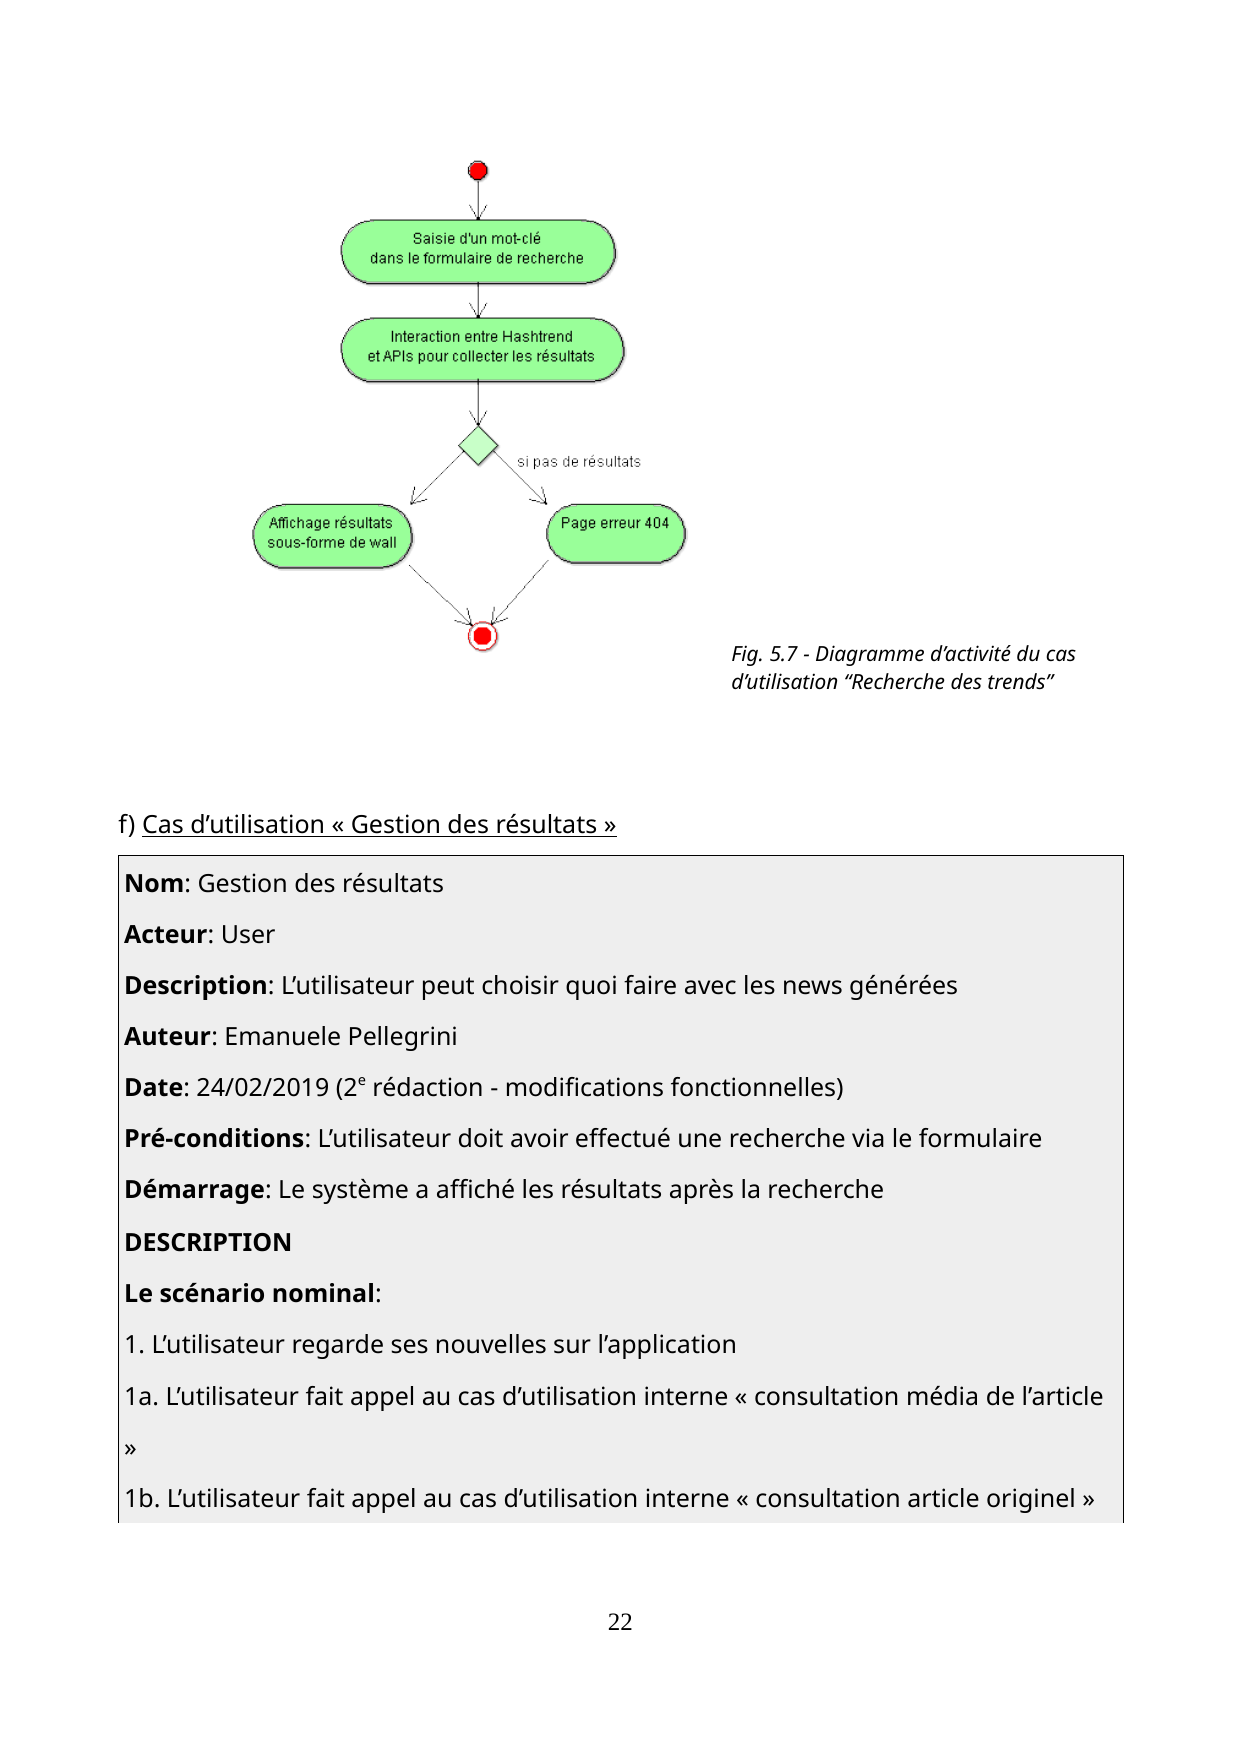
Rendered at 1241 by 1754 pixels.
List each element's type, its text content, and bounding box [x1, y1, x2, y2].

table_cell DESCRIPTION Le scénario nominal: 1. L’utilisateur regarde ses nouvelles sur l’application 1a. L’utilisateur fait appel au cas d’utilisation interne « consultation média de l’article » 1b. L’utilisateur fait appel au cas d’utilisation interne « consultation article originel » [119, 1216, 1123, 1523]
picture [223, 141, 714, 690]
table_header Nom: Gestion des résultats Acteur: User Description: L’utilisateur peut choisir quoi faire avec les news générées Auteur: Emanuele Pellegrini Date: 24/02/2019 (2e rédaction - modifications fonctionnelles) Pré-conditions: L’utilisateur doit avoir effectué une recherche via le formulaire Démarrage: Le système a affiché les résultats après la recherche [119, 856, 1123, 1216]
text f) Cas d’utilisation « Gestion des résultats » [118, 807, 1122, 841]
